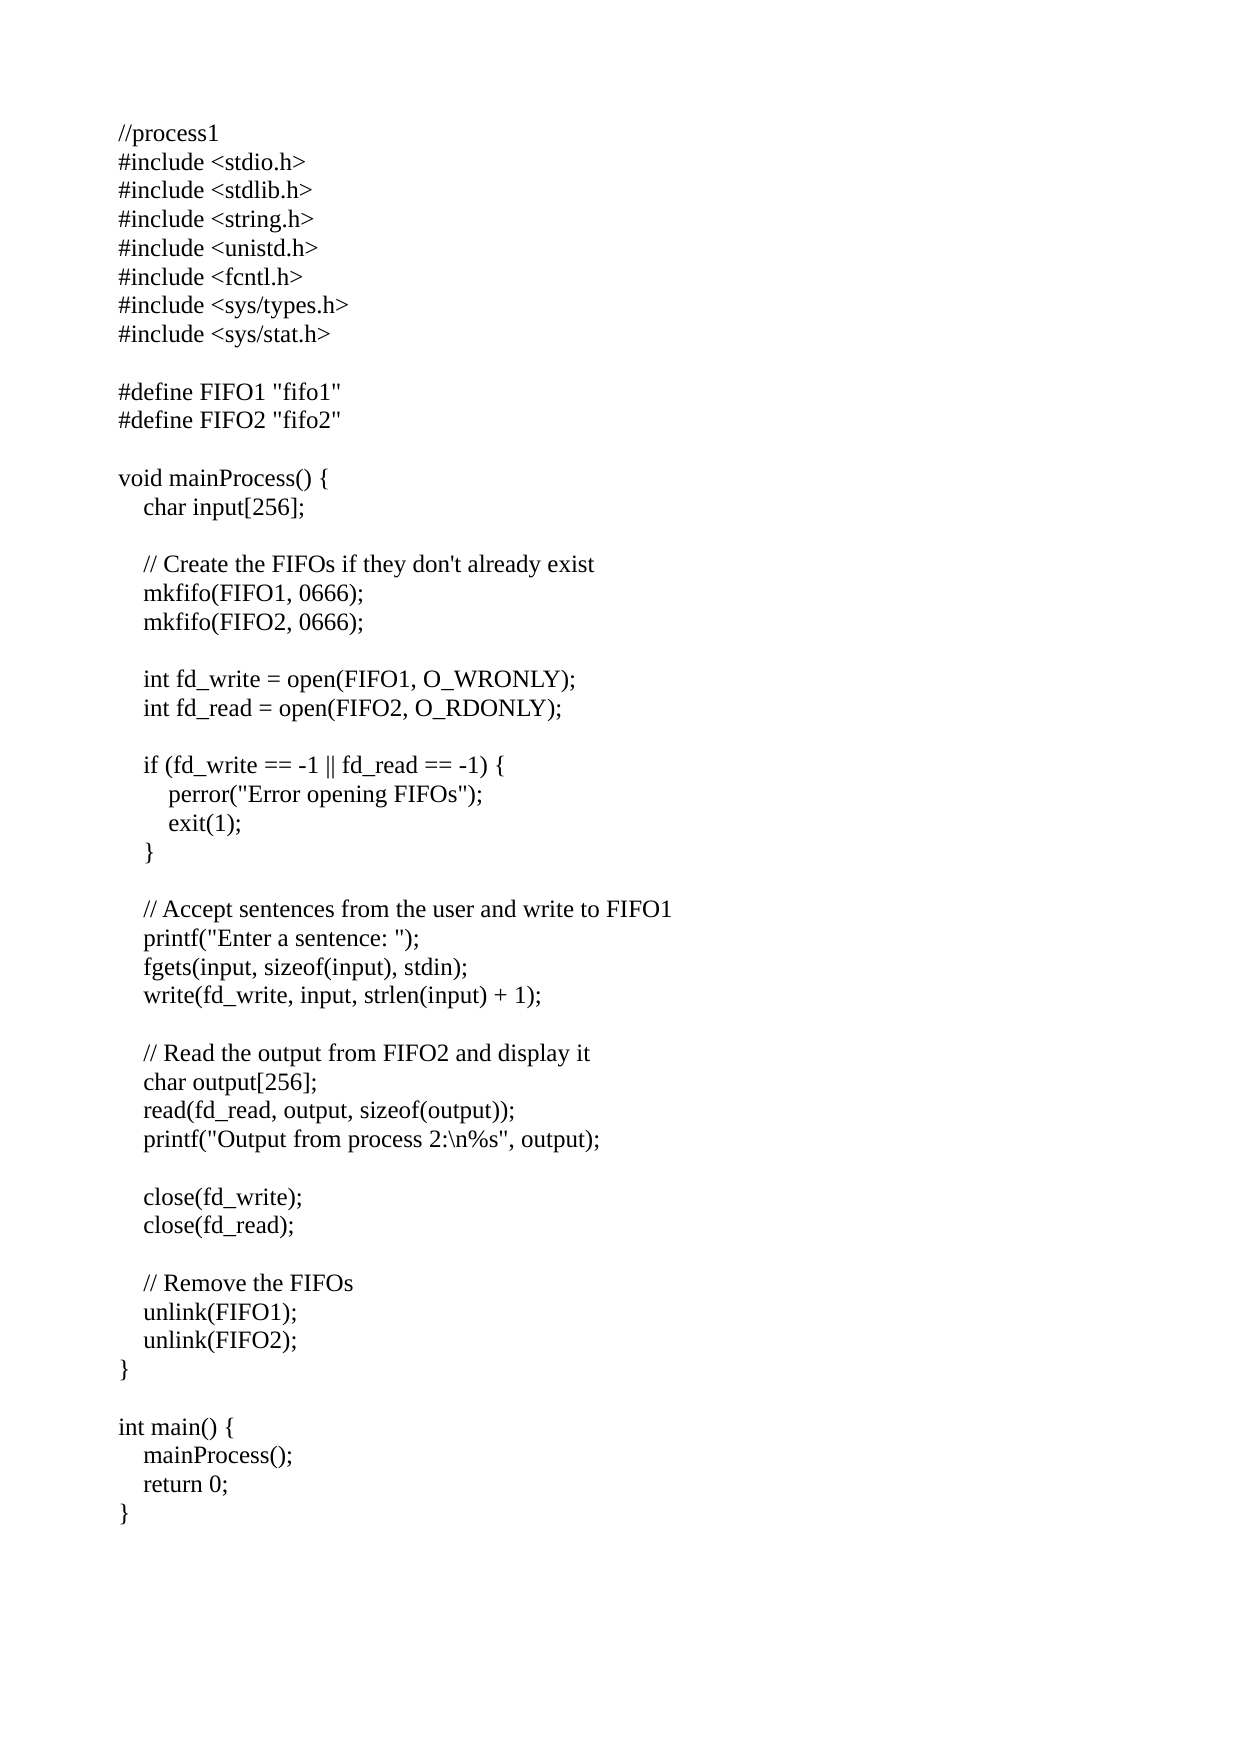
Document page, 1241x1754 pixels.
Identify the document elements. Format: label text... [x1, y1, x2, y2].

text #include <string.h> [118, 204, 1122, 233]
text // Read the output from FIFO2 and display it [118, 1038, 1122, 1067]
text #include <stdlib.h> [118, 176, 1122, 204]
text mainProcess(); [118, 1441, 1122, 1469]
text #include <stdio.h> [118, 147, 1122, 176]
text printf("Output from process 2:\n%s", output); [118, 1124, 1122, 1153]
text void mainProcess() { [118, 463, 1122, 492]
text int fd_write = open(FIFO1, O_WRONLY); [118, 664, 1122, 693]
text #include <unistd.h> [118, 233, 1122, 262]
text // Create the FIFOs if they don't already exist [118, 549, 1122, 578]
text int main() { [118, 1412, 1122, 1441]
text // Accept sentences from the user and write to FIFO1 [118, 894, 1122, 923]
text #include <fcntl.h> [118, 262, 1122, 291]
text if (fd_write == -1 || fd_read == -1) { [118, 751, 1122, 779]
text } [118, 1498, 1122, 1527]
text fgets(input, sizeof(input), stdin); [118, 952, 1122, 981]
text // Remove the FIFOs [118, 1268, 1122, 1297]
text #include <sys/types.h> [118, 291, 1122, 319]
text } [118, 1354, 1122, 1383]
text return 0; [118, 1469, 1122, 1498]
text unlink(FIFO2); [118, 1326, 1122, 1354]
text #include <sys/stat.h> [118, 319, 1122, 348]
text char output[256]; [118, 1067, 1122, 1096]
text mkfifo(FIFO2, 0666); [118, 607, 1122, 636]
text write(fd_write, input, strlen(input) + 1); [118, 981, 1122, 1009]
text #define FIFO2 "fifo2" [118, 406, 1122, 434]
text printf("Enter a sentence: "); [118, 923, 1122, 952]
text close(fd_write); [118, 1182, 1122, 1211]
text #define FIFO1 "fifo1" [118, 377, 1122, 406]
text } [118, 837, 1122, 866]
text char input[256]; [118, 492, 1122, 521]
text //process1 [118, 118, 1122, 147]
text unlink(FIFO1); [118, 1297, 1122, 1326]
text read(fd_read, output, sizeof(output)); [118, 1096, 1122, 1124]
text close(fd_read); [118, 1211, 1122, 1239]
text int fd_read = open(FIFO2, O_RDONLY); [118, 693, 1122, 722]
text perror("Error opening FIFOs"); [118, 779, 1122, 808]
text mkfifo(FIFO1, 0666); [118, 578, 1122, 607]
text exit(1); [118, 808, 1122, 837]
